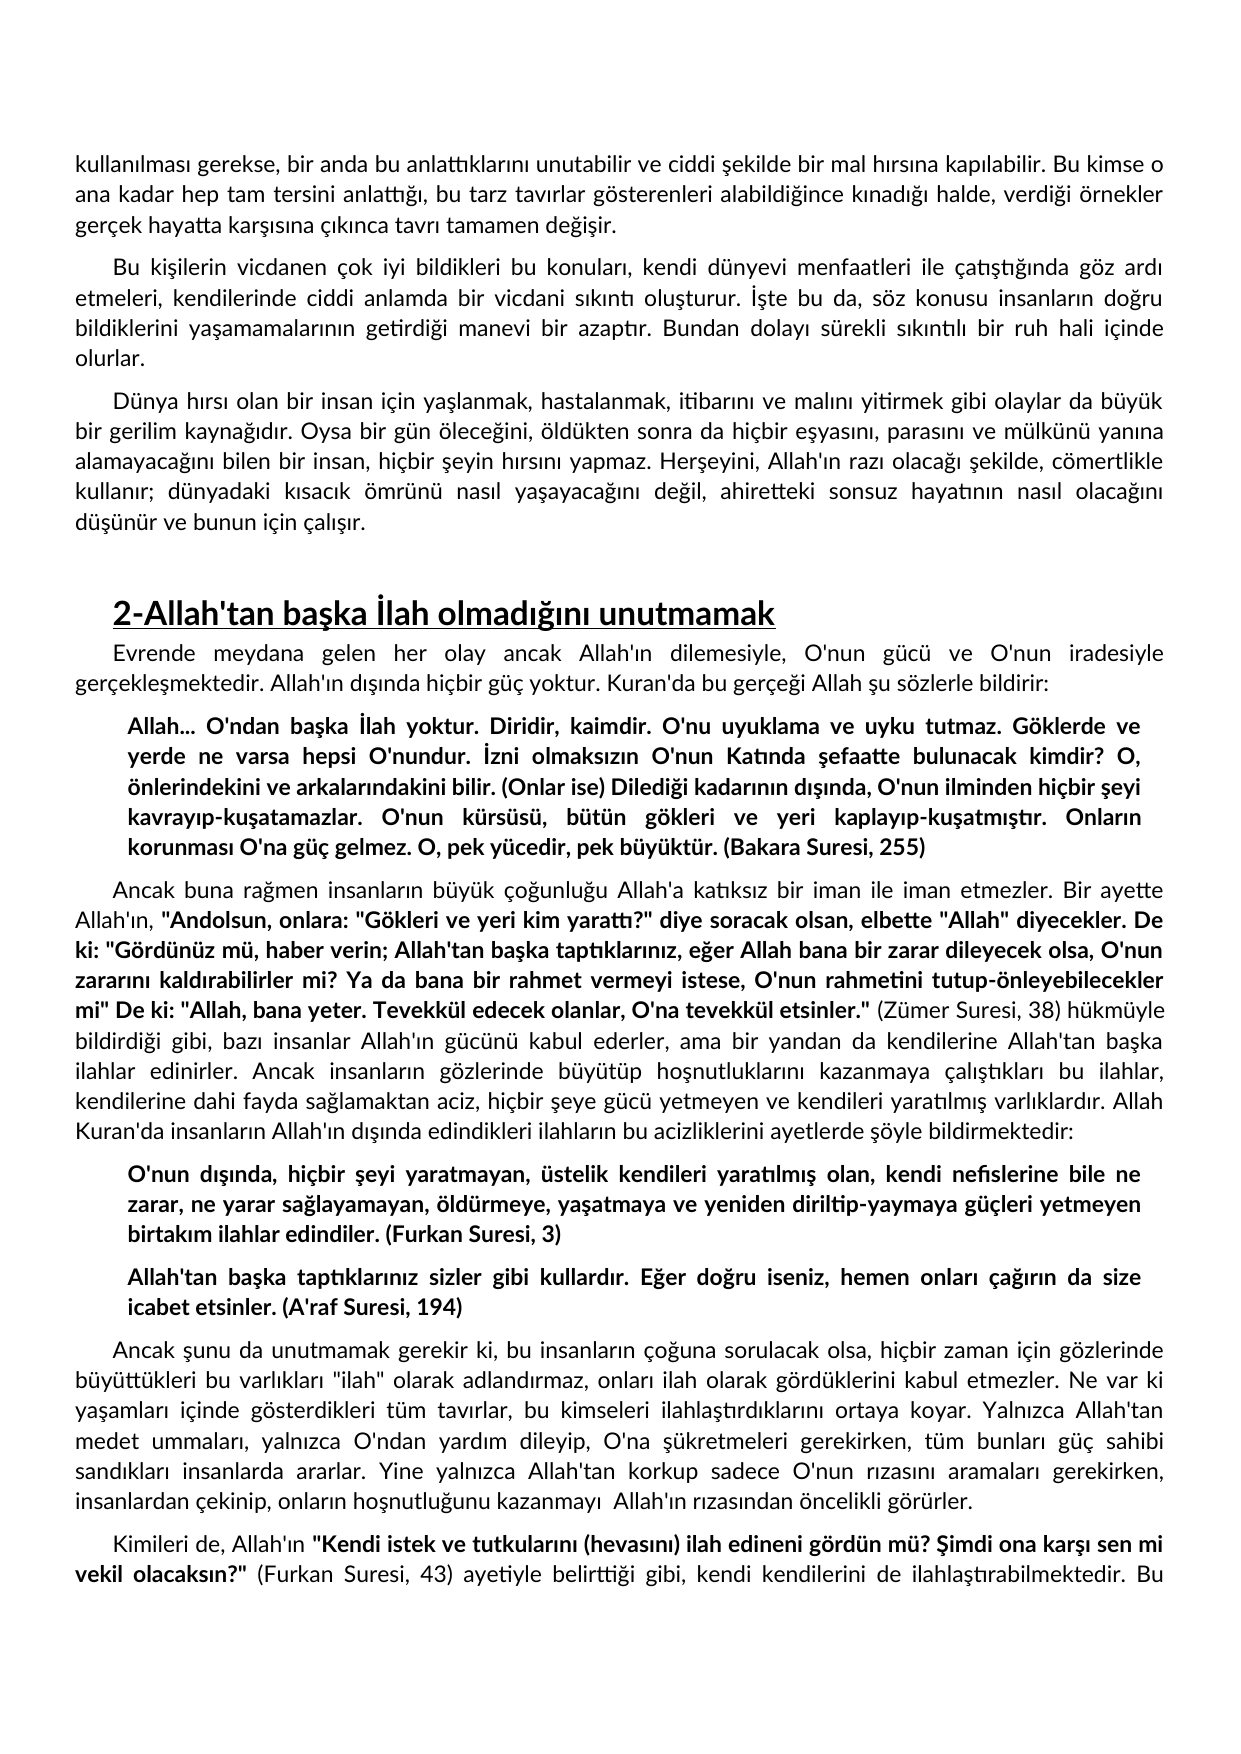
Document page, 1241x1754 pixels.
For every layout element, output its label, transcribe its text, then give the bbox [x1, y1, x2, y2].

text Bu kişilerin vicdanen çok iyi bildikleri bu konuları, kendi dünyevi menfaatleri ile çatıştığında göz ardı etmeleri, kendilerinde ciddi anlamda bir vicdani sıkıntı oluşturur. İşte bu da, söz konusu insanların doğru bildiklerini yaşamamalarının getirdiği manevi bir azaptır. Bundan dolayı sürekli sıkıntılı bir ruh hali içinde olurlar. [75, 253, 1165, 371]
text Dünya hırsı olan bir insan için yaşlanmak, hastalanmak, itibarını ve malını yitirmek gibi olaylar da büyük bir gerilim kaynağıdır. Oysa bir gün öleceğini, öldükten sonra da hiçbir eşyasını, parasını ve mülkünü yanına alamayacağını bilen bir insan, hiçbir şeyin hırsını yapmaz. Herşeyini, Allah'ın razı olacağı şekilde, cömertlikle kullanır; dünyadaki kısacık ömrünü nasıl yaşayacağını değil, ahiretteki sonsuz hayatının nasıl olacağını düşünür ve bunun için çalışır. [75, 386, 1165, 535]
text O'nun dışında, hiçbir şeyi yaratmayan, üstelik kendileri yaratılmış olan, kendi nefislerine bile ne zarar, ne yarar sağlayamayan, öldürmeye, yaşatmaya ve yeniden diriltip-yaymaya güçleri yetmeyen birtakım ilahlar edindiler. (Furkan Suresi, 3) [127, 1160, 1143, 1248]
text Allah'tan başka taptıklarınız sizler gibi kullardır. Eğer doğru iseniz, hemen onları çağırın da size icabet etsinler. (A'raf Suresi, 194) [127, 1263, 1143, 1321]
text Kimileri de, Allah'ın "Kendi istek ve tutkularını (hevasını) ilah edineni gördün mü? Şimdi ona karşı sen mi vekil olacaksın?" (Furkan Suresi, 43) ayetiyle belirttiği gibi, kendi kendilerini de ilahlaştırabilmektedir. Bu [75, 1529, 1165, 1587]
text Ancak şunu da unutmamak gerekir ki, bu insanların çoğuna sorulacak olsa, hiçbir zaman için gözlerinde büyüttükleri bu varlıkları "ilah" olarak adlandırmaz, onları ilah olarak gördüklerini kabul etmezler. Ne var ki yaşamları içinde gösterdikleri tüm tavırlar, bu kimseleri ilahlaştırdıklarını ortaya koyar. Yalnızca Allah'tan medet ummaları, yalnızca O'ndan yardım dileyip, O'na şükretmeleri gerekirken, tüm bunları güç sahibi sandıkları insanlarda ararlar. Yine yalnızca Allah'tan korkup sadece O'nun rızasını aramaları gerekirken, insanlardan çekinip, onların hoşnutluğunu kazanmayı Allah'ın rızasından öncelikli görürler. [75, 1336, 1165, 1514]
text Allah... O'ndan başka İlah yoktur. Diridir, kaimdir. O'nu uyuklama ve uyku tutmaz. Göklerde ve yerde ne varsa hepsi O'nundur. İzni olmaksızın O'nun Katında şefaatte bulunacak kimdir? O, önlerindekini ve arkalarındakini bilir. (Onlar ise) Dilediği kadarının dışında, O'nun ilminden hiçbir şeyi kavrayıp-kuşatamazlar. O'nun kürsüsü, bütün gökleri ve yeri kaplayıp-kuşatmıştır. Onların korunması O'na güç gelmez. O, pek yücedir, pek büyüktür. (Bakara Suresi, 255) [127, 712, 1143, 860]
text Ancak buna rağmen insanların büyük çoğunluğu Allah'a katıksız bir iman ile iman etmezler. Bir ayette Allah'ın, "Andolsun, onlara: "Gökleri ve yeri kim yarattı?" diye soracak olsan, elbette "Allah" diyecekler. De ki: "Gördünüz mü, haber verin; Allah'tan başka taptıklarınız, eğer Allah bana bir zarar dileyecek olsa, O'nun zararını kaldırabilirler mi? Ya da bana bir rahmet vermeyi istese, O'nun rahmetini tutup-önleyebilecekler mi" De ki: "Allah, bana yeter. Tevekkül edecek olanlar, O'na tevekkül etsinler." (Zümer Suresi, 38) hükmüyle bildirdiği gibi, bazı insanlar Allah'ın gücünü kabul ederler, ama bir yandan da kendilerine Allah'tan başka ilahlar edinirler. Ancak insanların gözlerinde büyütüp hoşnutluklarını kazanmaya çalıştıkları bu ilahlar, kendilerine dahi fayda sağlamaktan aciz, hiçbir şeye gücü yetmeyen ve kendileri yaratılmış varlıklardır. Allah Kuran'da insanların Allah'ın dışında edindikleri ilahların bu acizliklerini ayetlerde şöyle bildirmektedir: [75, 875, 1165, 1144]
text Evrende meydana gelen her olay ancak Allah'ın dilemesiyle, O'nun gücü ve O'nun iradesiyle gerçekleşmektedir. Allah'ın dışında hiçbir güç yoktur. Kuran'da bu gerçeği Allah şu sözlerle bildirir: [75, 639, 1165, 697]
text kullanılması gerekse, bir anda bu anlattıklarını unutabilir ve ciddi şekilde bir mal hırsına kapılabilir. Bu kimse o ana kadar hep tam tersini anlattığı, bu tarz tavırlar gösterenleri alabildiğince kınadığı halde, verdiği örnekler gerçek hayatta karşısına çıkınca tavrı tamamen değişir. [75, 150, 1165, 238]
subtitle 2-Allah'tan başka İlah olmadığını unutmamak [112, 593, 1165, 633]
